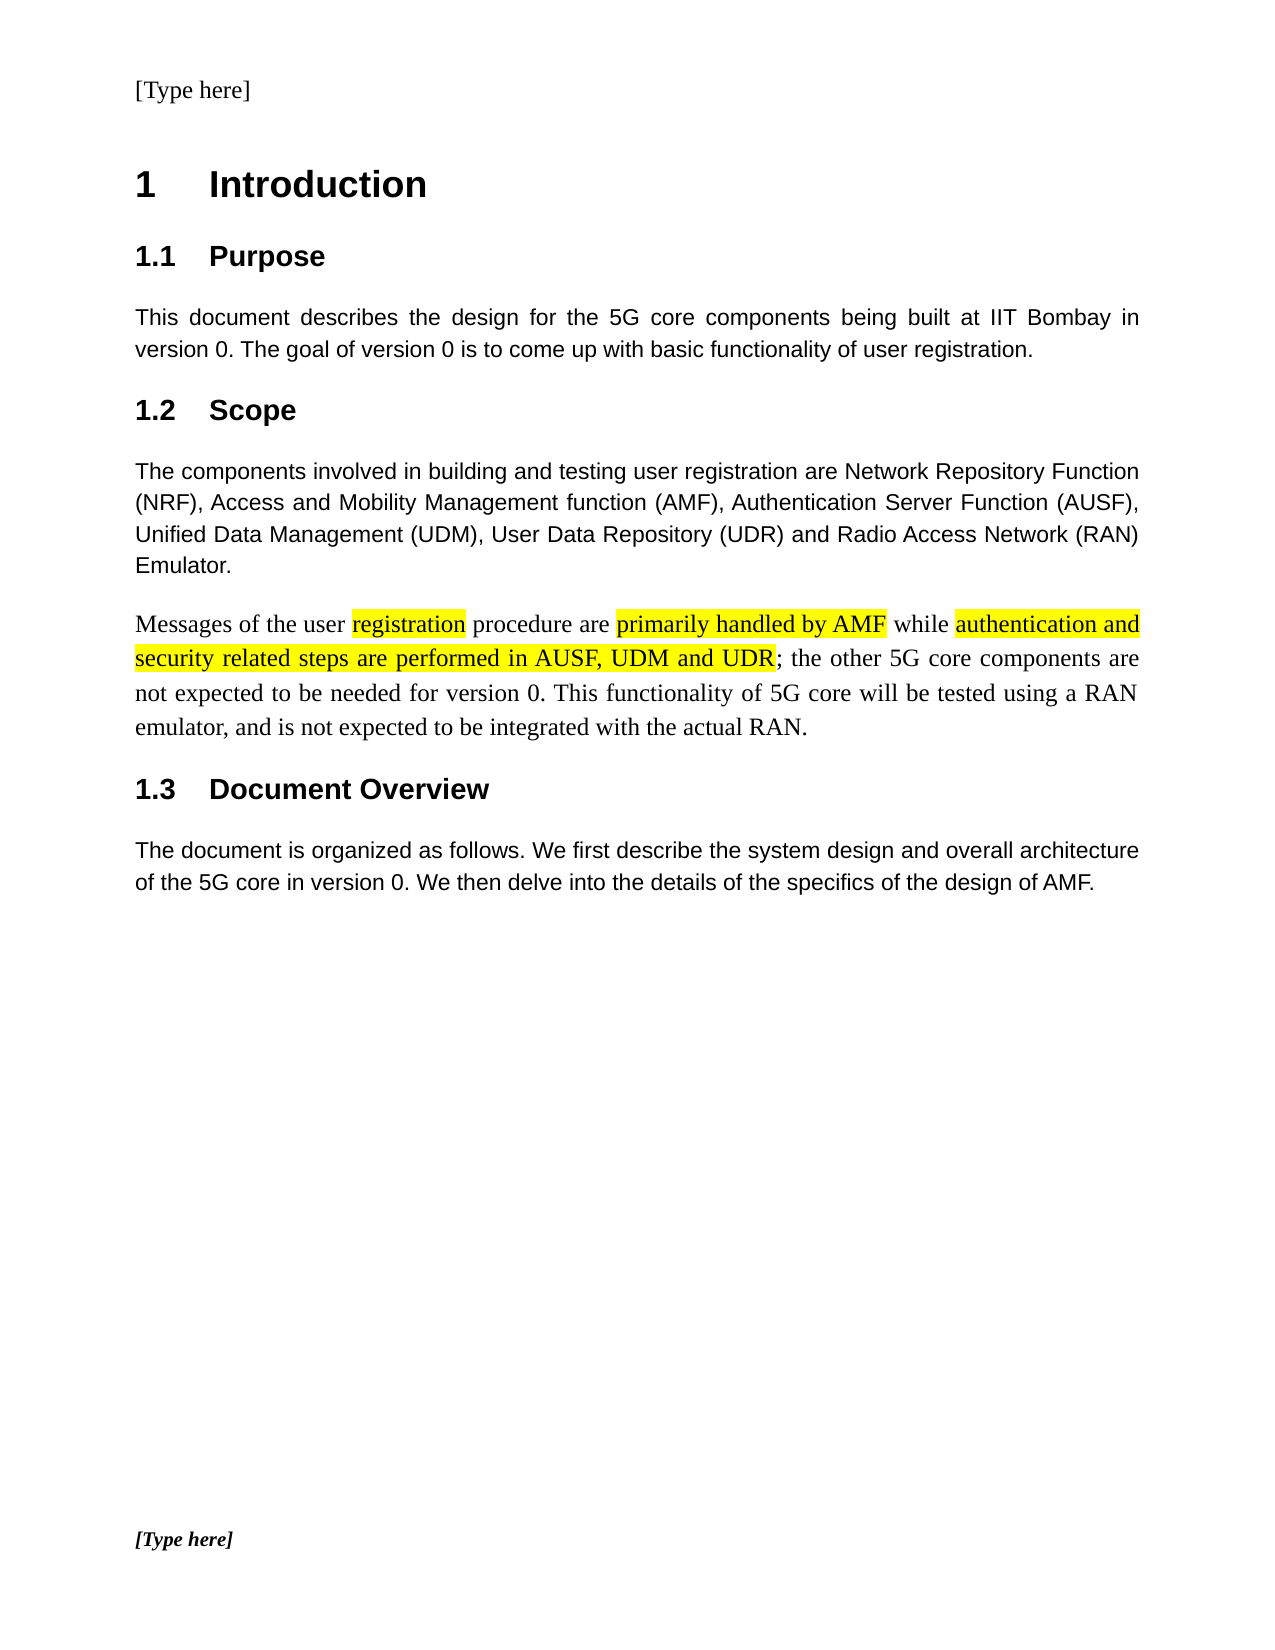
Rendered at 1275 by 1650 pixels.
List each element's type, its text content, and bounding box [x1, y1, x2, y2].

subtitle Purpose [135, 239, 1140, 273]
text Messages of the user registration procedure are primarily handled by AMF while authentication and security related steps are performed in AUSF, UDM and UDR; the other 5G core components are not expected to be needed for version 0. This functionality of 5G core will be tested using a RAN emulator, and is not expected to be integrated with the actual RAN. [135, 609, 1140, 741]
text The document is organized as follows. We first describe the system design and overall architecture of the 5G core in version 0. We then delve into the details of the specifics of the design of AMF. [135, 837, 1140, 895]
subtitle Scope [135, 392, 1140, 426]
text The components involved in building and testing user registration are Network Repository Function (NRF), Access and Mobility Management function (AMF), Authentication Server Function (AUSF), Unified Data Management (UDM), User Data Repository (UDR) and Radio Access Network (RAN) Emulator. [135, 458, 1140, 579]
subtitle Document Overview [135, 772, 1140, 805]
subtitle Introduction [135, 162, 1140, 206]
text This document describes the design for the 5G core components being built at IIT Bombay in version 0. The goal of version 0 is to come up with basic functionality of user registration. [135, 304, 1140, 362]
